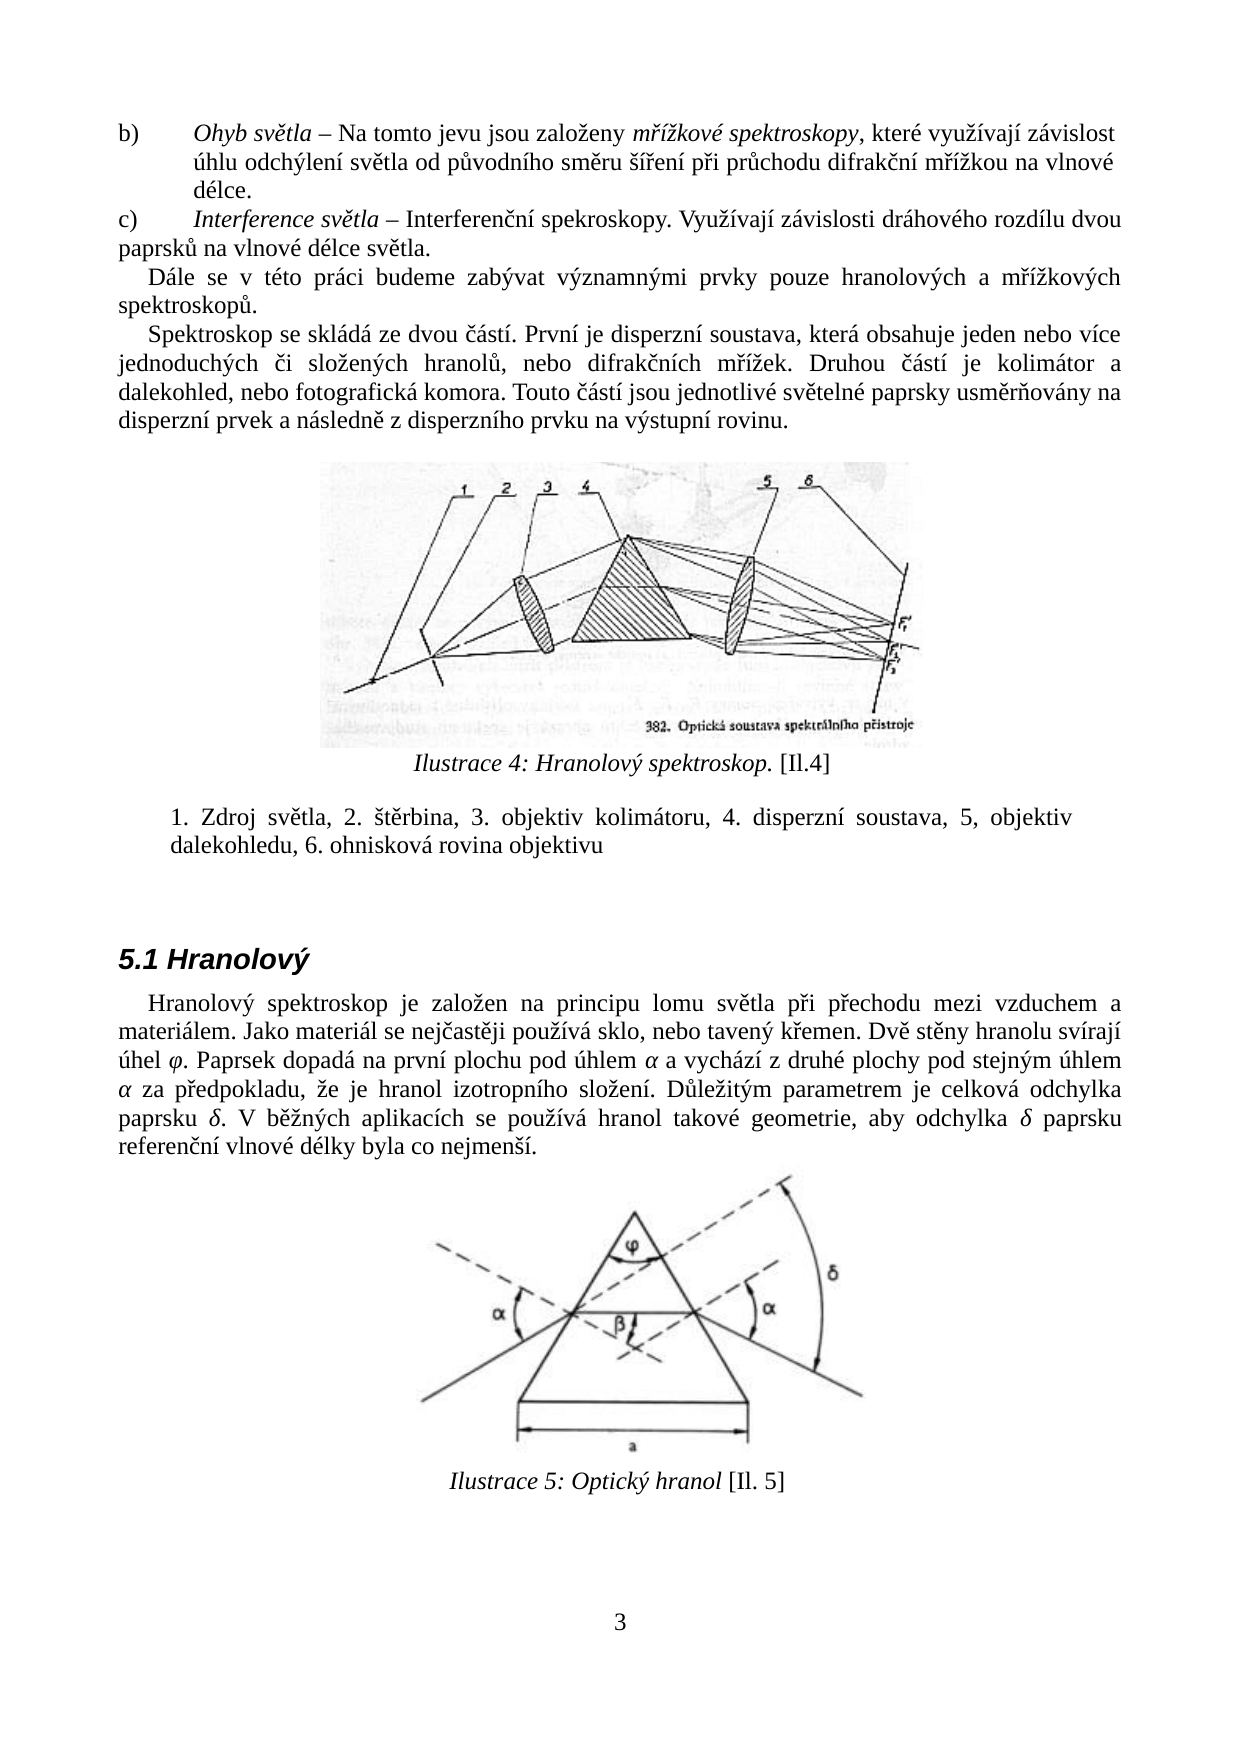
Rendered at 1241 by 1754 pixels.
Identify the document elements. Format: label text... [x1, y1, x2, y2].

text Hranolový spektroskop je založen na principu lomu světla při přechodu mezi vzduchem a materiálem. Jako materiál se nejčastěji používá sklo, nebo tavený křemen. Dvě stěny hranolu svírají úhel φ. Paprsek dopadá na první plochu pod úhlem α a vychází z druhé plochy pod stejným úhlem α za předpokladu, že je hranol izotropního složení. Důležitým parametrem je celková odchylka paprsku δ. V běžných aplikacích se používá hranol takové geometrie, aby odchylka δ paprsku referenční vlnové délky byla co nejmenší. [118, 988, 1122, 1160]
text Ilustrace 4: Hranolový spektroskop. [Il.4] [170, 474, 1073, 777]
text Spektroskop se skládá ze dvou částí. První je disperzní soustava, která obsahuje jeden nebo více jednoduchých či složených hranolů, nebo difrakčních mřížek. Druhou částí je kolimátor a dalekohled, nebo fotografická komora. Touto částí jsou jednotlivé světelné paprsky usměrňovány na disperzní prvek a následně z disperzního prvku na výstupní rovinu. [118, 319, 1122, 434]
subtitle 5.1 Hranolový [118, 942, 1122, 975]
picture [415, 1165, 869, 1454]
list Ohyb světla – Na tomto jevu jsou založeny mřížkové spektroskopy, které využívají závislost úhlu odchýlení světla od původního směru šíření při průchodu difrakční mřížkou na vlnové délce. [118, 118, 1122, 204]
text Dále se v této práci budeme zabývat významnými prvky pouze hranolových a mřížkových spektroskopů. [118, 262, 1122, 319]
list Interference světla – Interferenční spekroskopy. Využívají závislosti dráhového rozdílu dvou paprsků na vlnové délce světla. [118, 204, 1122, 262]
picture [320, 462, 924, 748]
text 1. Zdroj světla, 2. štěrbina, 3. objektiv kolimátoru, 4. disperzní soustava, 5, objektiv dalekohledu, 6. ohnisková rovina objektivu [170, 802, 1073, 859]
text Ilustrace 5: Optický hranol [Il. 5] [118, 1466, 1122, 1495]
